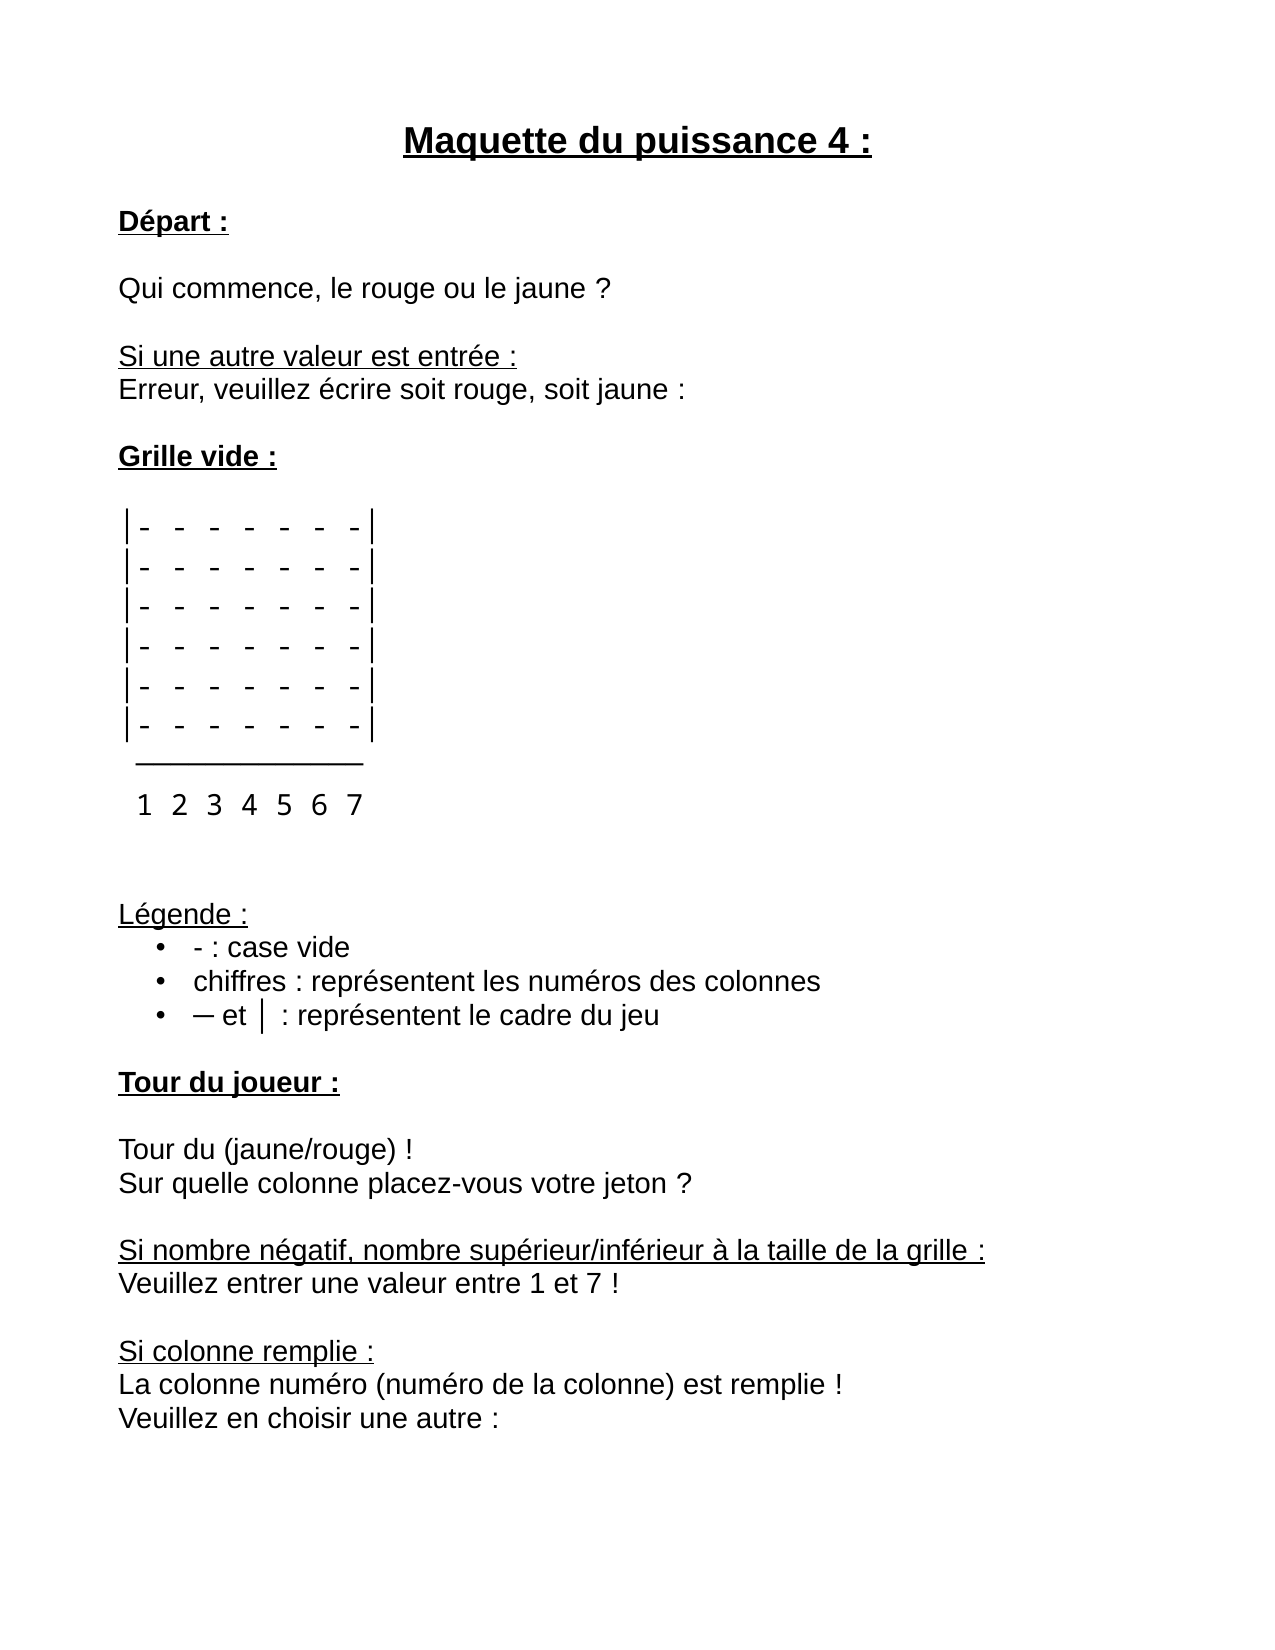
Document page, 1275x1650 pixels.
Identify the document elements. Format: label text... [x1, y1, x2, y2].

text Qui commence, le rouge ou le jaune ? [118, 271, 1157, 305]
text Maquette du puissance 4 : [118, 118, 1157, 161]
text Erreur, veuillez écrire soit rouge, soit jaune : [118, 372, 1157, 406]
text 1 2 3 4 5 6 7 [118, 784, 1157, 824]
text │- - - - - - -│ [118, 665, 1157, 705]
text │- - - - - - -│ [118, 506, 1157, 546]
text Veuillez entrer une valeur entre 1 et 7 ! [118, 1267, 1157, 1300]
text Légende : [118, 897, 1157, 931]
text Tour du joueur : [118, 1065, 1157, 1099]
list ─ et │ : représentent le cadre du jeu [263, 998, 1157, 1032]
text Tour du (jaune/rouge) ! [118, 1132, 1157, 1166]
list ─ et │ : représentent le cadre du jeu [156, 998, 261, 1032]
text │- - - - - - -│ [118, 546, 1157, 586]
text Départ : [118, 204, 1157, 238]
text │- - - - - - -│ [118, 705, 1157, 744]
text Veuillez en choisir une autre : [118, 1401, 1157, 1434]
text Si nombre négatif, nombre supérieur/inférieur à la taille de la grille : [118, 1233, 1157, 1267]
text │- - - - - - -│ [118, 586, 1157, 625]
text │- - - - - - -│ [118, 625, 1157, 665]
text Si une autre valeur est entrée : [118, 338, 1157, 372]
text La colonne numéro (numéro de la colonne) est remplie ! [118, 1367, 1157, 1401]
text Sur quelle colonne placez-vous votre jeton ? [118, 1166, 1157, 1199]
list chiffres : représentent les numéros des colonnes [156, 964, 1157, 998]
list - : case vide [156, 931, 1157, 964]
text ───────────── [118, 744, 1157, 784]
text Si colonne remplie : [118, 1334, 1157, 1367]
text Grille vide : [118, 439, 1157, 473]
